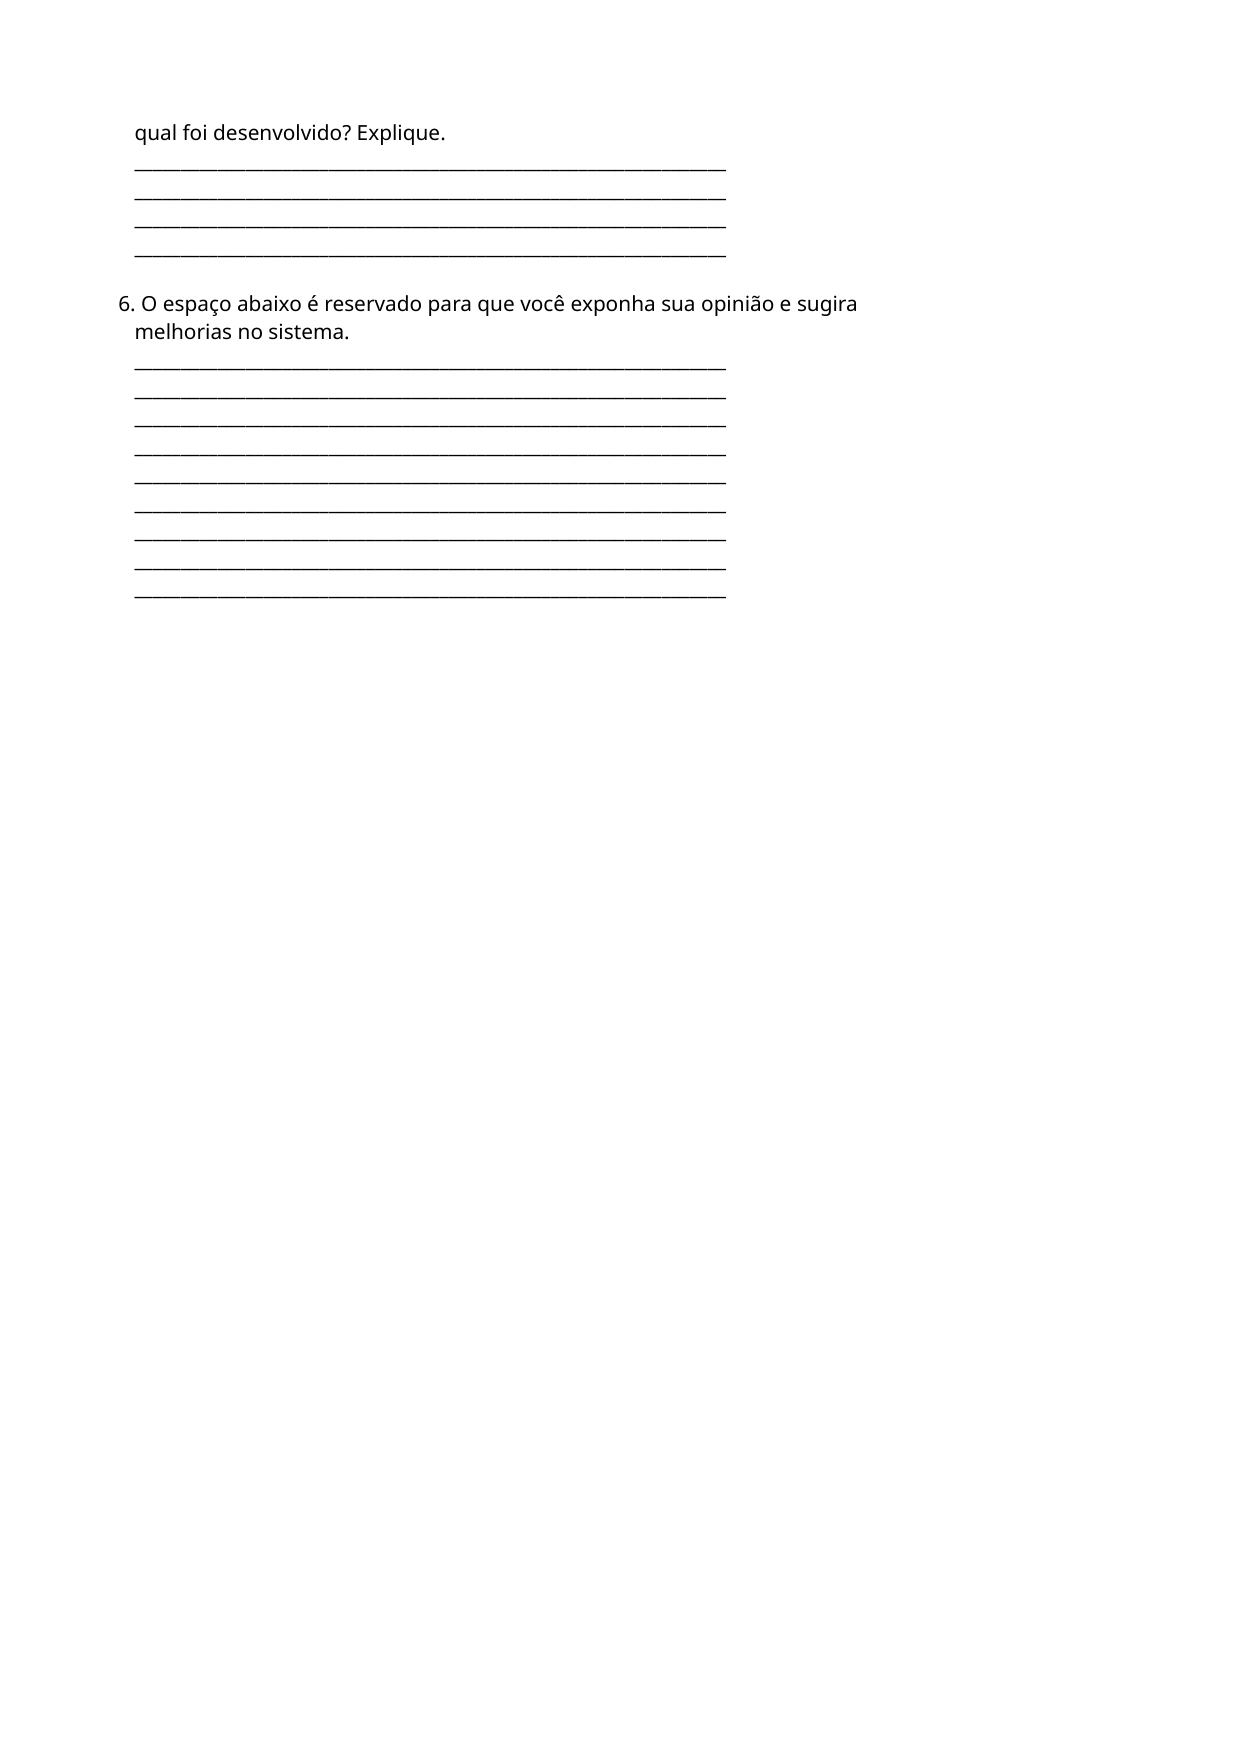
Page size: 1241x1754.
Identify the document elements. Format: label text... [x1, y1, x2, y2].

text ________________________________________________________________ [118, 402, 1122, 431]
text ________________________________________________________________ [118, 232, 1122, 260]
text ________________________________________________________________ [118, 203, 1122, 232]
text ________________________________________________________________ [118, 175, 1122, 203]
text ________________________________________________________________ [118, 516, 1122, 545]
text ________________________________________________________________ [118, 573, 1122, 602]
text melhorias no sistema. [118, 317, 1122, 346]
text ________________________________________________________________ [118, 431, 1122, 459]
text 6. O espaço abaixo é reservado para que você exponha sua opinião e sugira [118, 289, 1122, 317]
text ________________________________________________________________ [118, 374, 1122, 402]
text qual foi desenvolvido? Explique. [118, 118, 1122, 147]
text ________________________________________________________________ [118, 488, 1122, 516]
text ________________________________________________________________ [118, 459, 1122, 488]
text ________________________________________________________________ [118, 545, 1122, 573]
text ________________________________________________________________ [118, 346, 1122, 374]
text ________________________________________________________________ [118, 147, 1122, 175]
